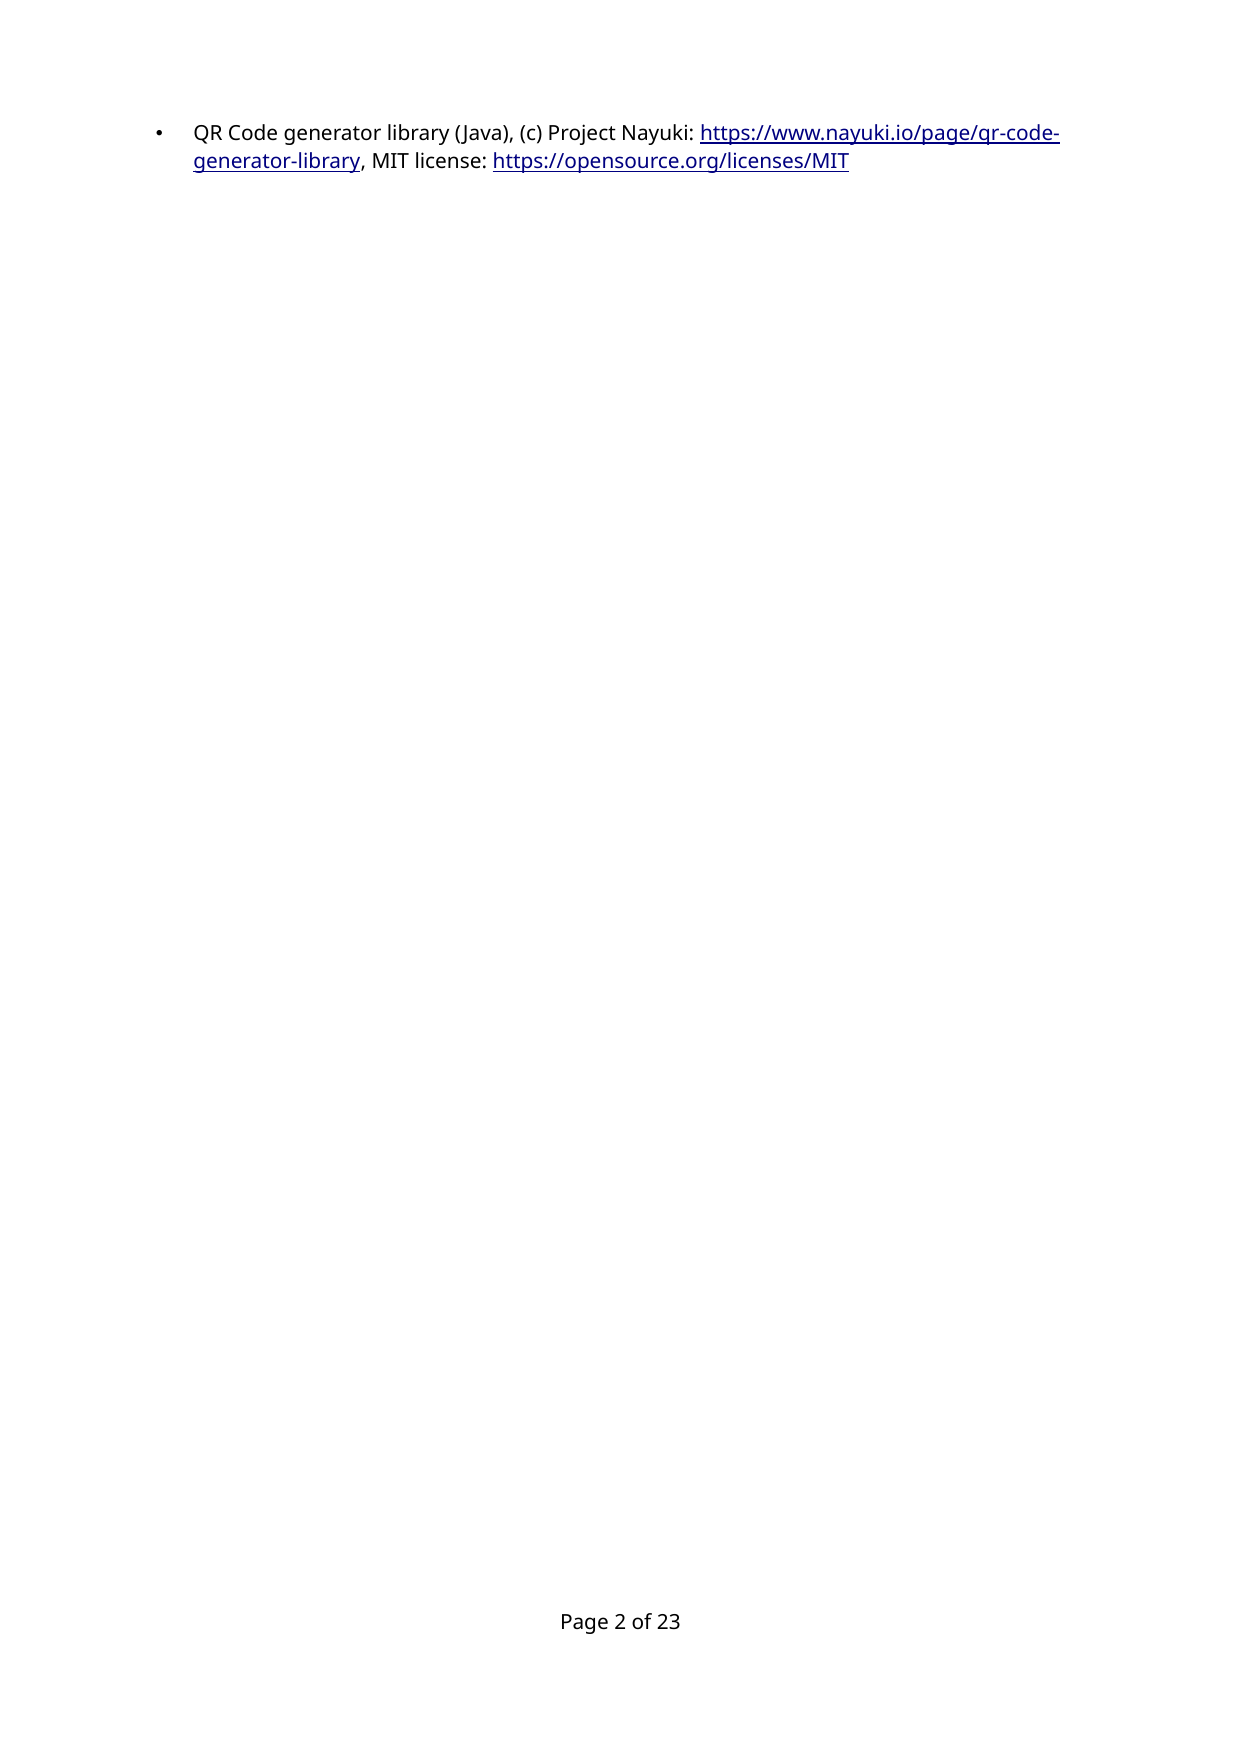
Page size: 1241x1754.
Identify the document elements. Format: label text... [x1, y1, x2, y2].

list QR Code generator library (Java), (c) Project Nayuki: https://www.nayuki.io/page/qr-code-generator-library, MIT license: https://opensource.org/licenses/MIT [156, 118, 1122, 175]
